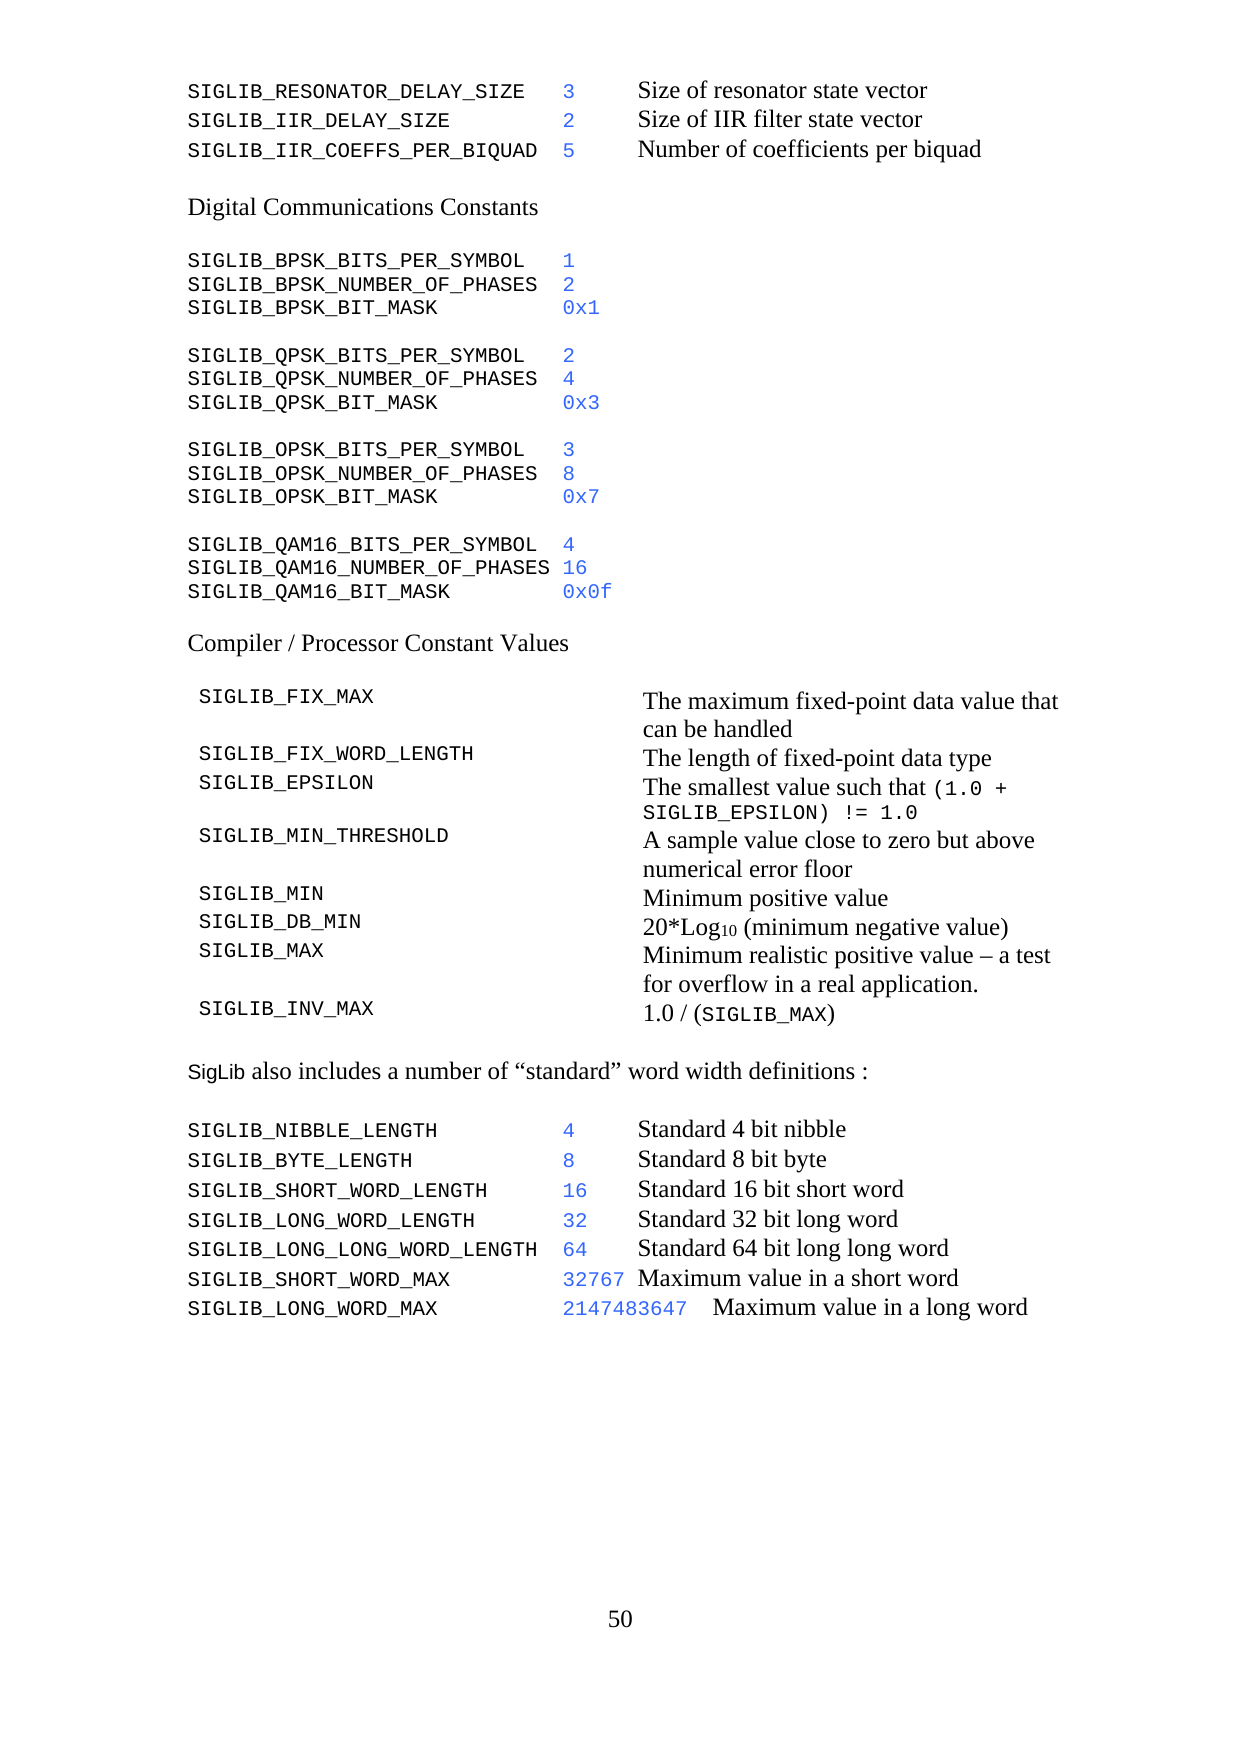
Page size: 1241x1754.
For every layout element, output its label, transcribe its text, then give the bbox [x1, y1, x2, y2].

table_cell SIGLIB_EPSILON [187, 772, 631, 825]
text SIGLIB_RESONATOR_DELAY_SIZE 3 Size of resonator state vector [187, 75, 1053, 104]
text Digital Communications Constants [187, 192, 1053, 221]
table_cell 20*Log10 (minimum negative value) [631, 912, 1076, 940]
table_cell SIGLIB_DB_MIN [187, 912, 631, 940]
table_cell A sample value close to zero but above numerical error floor [631, 825, 1076, 883]
text SIGLIB_IIR_DELAY_SIZE 2 Size of IIR filter state vector [187, 104, 1053, 134]
text SIGLIB_LONG_WORD_LENGTH 32 Standard 32 bit long word [187, 1204, 1053, 1233]
table_cell SIGLIB_MIN_THRESHOLD [187, 825, 631, 883]
text SIGLIB_SHORT_WORD_LENGTH 16 Standard 16 bit short word [187, 1174, 1053, 1204]
table_cell The length of fixed-point data type [631, 743, 1076, 772]
text Compiler / Processor Constant Values [187, 628, 1053, 657]
text SIGLIB_LONG_LONG_WORD_LENGTH 64 Standard 64 bit long long word [187, 1233, 1053, 1263]
table_cell SIGLIB_INV_MAX [187, 998, 631, 1027]
table_cell SIGLIB_FIX_WORD_LENGTH [187, 743, 631, 772]
text SIGLIB_IIR_COEFFS_PER_BIQUAD 5 Number of coefficients per biquad [187, 134, 1053, 164]
text SIGLIB_BPSK_BITS_PER_SYMBOL 1 SIGLIB_BPSK_NUMBER_OF_PHASES 2 SIGLIB_BPSK_BIT_MASK 0x1 SIGLIB_QPSK_BITS_PER_SYMBOL 2 SIGLIB_QPSK_NUMBER_OF_PHASES 4 SIGLIB_QPSK_BIT_MASK 0x3 SIGLIB_OPSK_BITS_PER_SYMBOL 3 SIGLIB_OPSK_NUMBER_OF_PHASES 8 SIGLIB_OPSK_BIT_MASK 0x7 SIGLIB_QAM16_BITS_PER_SYMBOL 4 SIGLIB_QAM16_NUMBER_OF_PHASES 16 SIGLIB_QAM16_BIT_MASK 0x0f [187, 250, 1053, 605]
table_cell The smallest value such that (1.0 + SIGLIB_EPSILON) != 1.0 [631, 772, 1076, 825]
table_cell SIGLIB_MAX [187, 940, 631, 998]
table_cell SIGLIB_MIN [187, 883, 631, 912]
table_header The maximum fixed-point data value that can be handled [631, 686, 1076, 743]
table_cell Minimum positive value [631, 883, 1076, 912]
text SIGLIB_LONG_WORD_MAX 2147483647 Maximum value in a long word [187, 1292, 1053, 1322]
text SigLib also includes a number of “standard” word width definitions : [187, 1056, 1053, 1085]
text SIGLIB_BYTE_LENGTH 8 Standard 8 bit byte [187, 1144, 1053, 1174]
text SIGLIB_NIBBLE_LENGTH 4 Standard 4 bit nibble [187, 1114, 1053, 1144]
table_cell Minimum realistic positive value – a test for overflow in a real application. [631, 940, 1076, 998]
text SIGLIB_SHORT_WORD_MAX 32767 Maximum value in a short word [187, 1263, 1053, 1292]
table_cell 1.0 / (SIGLIB_MAX) [631, 998, 1076, 1027]
table_header SIGLIB_FIX_MAX [187, 686, 631, 743]
